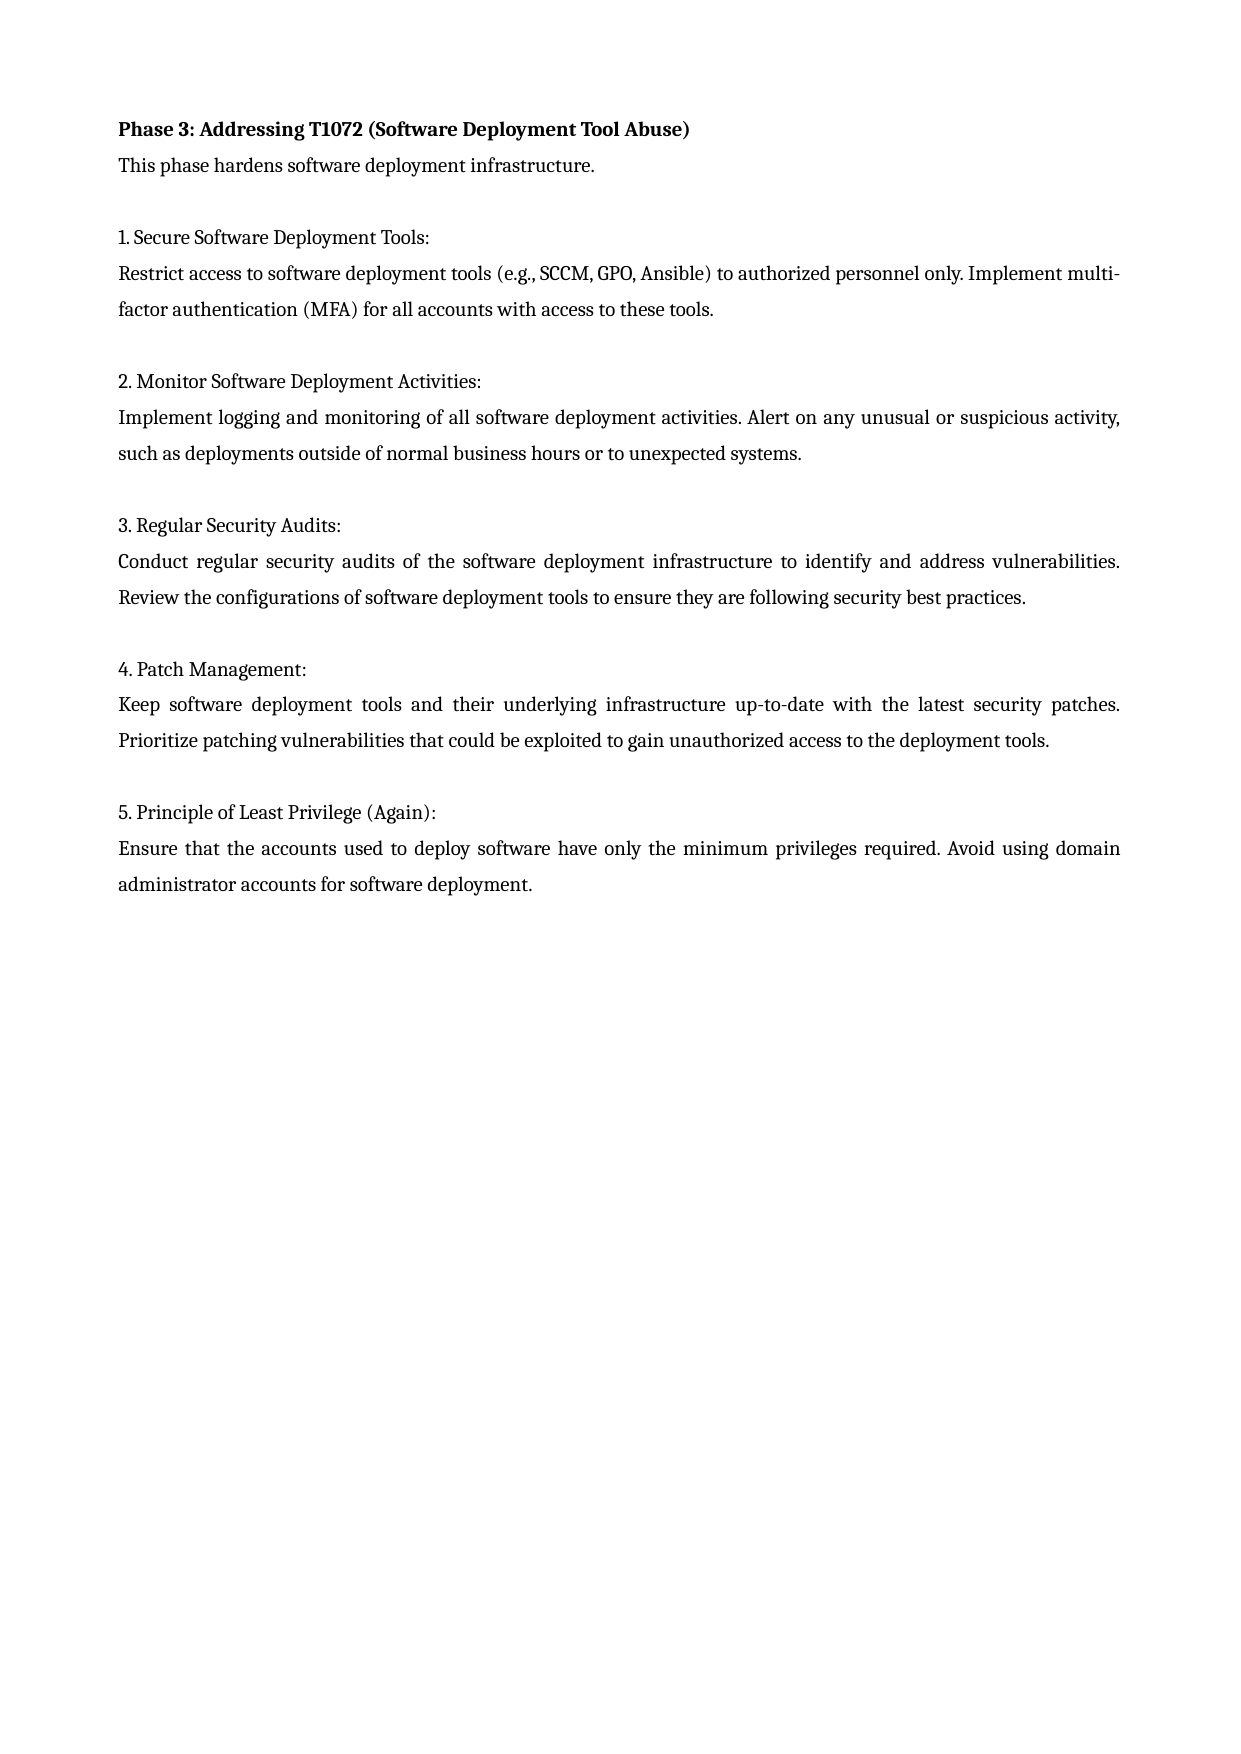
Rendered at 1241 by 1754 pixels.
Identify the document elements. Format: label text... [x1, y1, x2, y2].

text This phase hardens software deployment infrastructure. [118, 154, 1122, 178]
text Ensure that the accounts used to deploy software have only the minimum privileges required. Avoid using domain administrator accounts for software deployment. [118, 837, 1122, 897]
text Restrict access to software deployment tools (e.g., SCCM, GPO, Ansible) to authorized personnel only. Implement multi-factor authentication (MFA) for all accounts with access to these tools. [118, 262, 1122, 322]
text 2. Monitor Software Deployment Activities: [118, 370, 1122, 394]
text 5. Principle of Least Privilege (Again): [118, 801, 1122, 825]
text 4. Patch Management: [118, 657, 1122, 681]
text Phase 3: Addressing T1072 (Software Deployment Tool Abuse) [118, 118, 1122, 142]
text 3. Regular Security Audits: [118, 513, 1122, 537]
text Conduct regular security audits of the software deployment infrastructure to identify and address vulnerabilities. Review the configurations of software deployment tools to ensure they are following security best practices. [118, 549, 1122, 609]
text 1. Secure Software Deployment Tools: [118, 226, 1122, 250]
text Implement logging and monitoring of all software deployment activities. Alert on any unusual or suspicious activity, such as deployments outside of normal business hours or to unexpected systems. [118, 406, 1122, 466]
text Keep software deployment tools and their underlying infrastructure up-to-date with the latest security patches. Prioritize patching vulnerabilities that could be exploited to gain unauthorized access to the deployment tools. [118, 693, 1122, 753]
